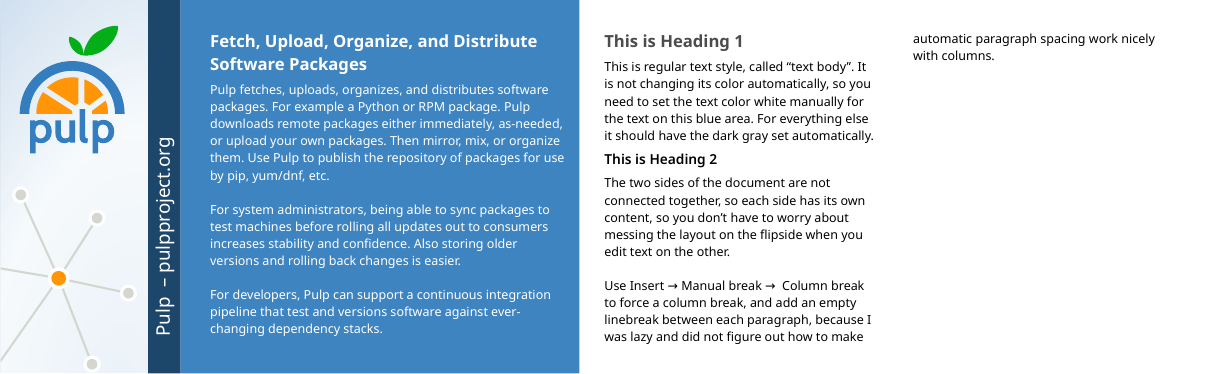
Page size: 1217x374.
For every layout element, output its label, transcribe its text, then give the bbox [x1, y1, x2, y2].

text Use Insert → Manual break → Column break to force a column break, and add an empty linebreak between each paragraph, because I was lazy and did not figure out how to make [604, 277, 875, 345]
text For developers, Pulp can support a continuous integration pipeline that test and versions software against ever-changing dependency stacks. [210, 286, 566, 337]
text automatic paragraph spacing work nicely with columns. [913, 30, 1158, 64]
text This is regular text style, called “text body”. It is not changing its color automatically, so you need to set the text color white manually for the text on this blue area. For everything else it should have the dark gray set automatically. [604, 58, 875, 144]
subtitle Fetch, Upload, Organize, and Distribute Software Packages [210, 30, 566, 75]
text For system administrators, being able to sync packages to test machines before rolling all updates out to consumers increases stability and confidence. Also storing older versions and rolling back changes is easier. [210, 201, 566, 269]
text Pulp fetches, uploads, organizes, and distributes software packages. For example a Python or RPM package. Pulp downloads remote packages either immediately, as-needed, or upload your own packages. Then mirror, mix, or organize them. Use Pulp to publish the repository of packages for use by pip, yum/dnf, etc. [210, 81, 566, 184]
subtitle This is Heading 2 [604, 150, 875, 169]
text The two sides of the document are not connected together, so each side has its own content, so you don’t have to worry about messing the layout on the flipside when you edit text on the other. [604, 174, 875, 260]
subtitle This is Heading 1 [604, 30, 875, 53]
